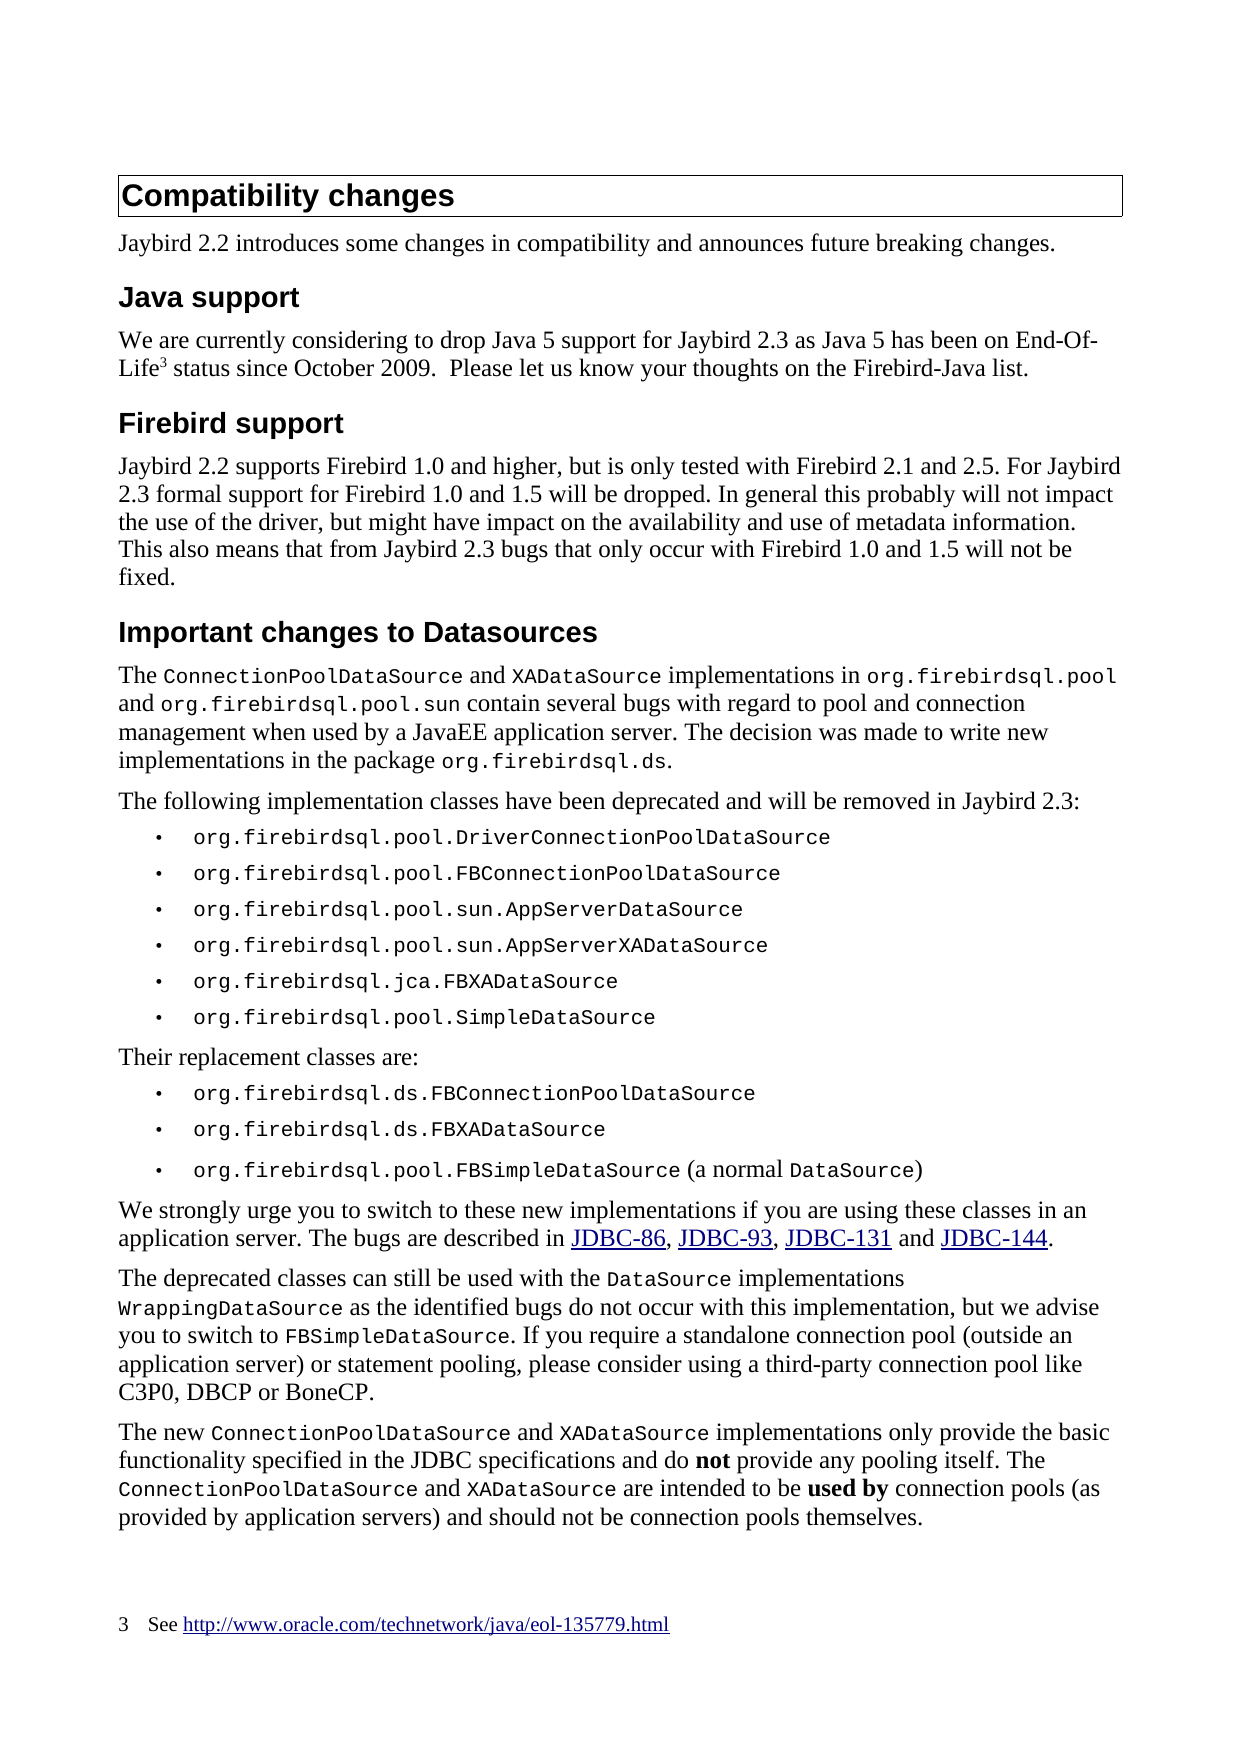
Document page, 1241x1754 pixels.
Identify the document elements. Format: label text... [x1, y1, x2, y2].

subtitle Compatibility changes [119, 176, 1122, 216]
list org.firebirdsql.pool.SimpleDataSource [156, 1007, 1122, 1031]
list org.firebirdsql.ds.FBXADataSource [156, 1119, 1122, 1143]
list org.firebirdsql.pool.sun.AppServerXADataSource [156, 935, 1122, 959]
list org.firebirdsql.pool.FBSimpleDataSource (a normal DataSource) [156, 1156, 1122, 1184]
text The ConnectionPoolDataSource and XADataSource implementations in org.firebirdsql.pool and org.firebirdsql.pool.sun contain several bugs with regard to pool and connection management when used by a JavaEE application server. The decision was made to write new implementations in the package org.firebirdsql.ds. [118, 661, 1122, 774]
list org.firebirdsql.jca.FBXADataSource [156, 971, 1122, 995]
text See http://www.oracle.com/technetwork/java/eol-135779.html [118, 1613, 1122, 1636]
text We strongly urge you to switch to these new implementations if you are using these classes in an application server. The bugs are described in JDBC-86, JDBC-93, JDBC-131 and JDBC-144. [118, 1197, 1122, 1252]
list org.firebirdsql.ds.FBConnectionPoolDataSource [156, 1083, 1122, 1107]
list org.firebirdsql.pool.sun.AppServerDataSource [156, 899, 1122, 923]
list org.firebirdsql.pool.DriverConnectionPoolDataSource [156, 827, 1122, 851]
text Jaybird 2.2 introduces some changes in compatibility and announces future breaking changes. [118, 229, 1122, 256]
subtitle Java support [118, 281, 1122, 314]
text Jaybird 2.2 supports Firebird 1.0 and higher, but is only tested with Firebird 2.1 and 2.5. For Jaybird 2.3 formal support for Firebird 1.0 and 1.5 will be dropped. In general this probably will not impact the use of the driver, but might have impact on the availability and use of metadata information. This also means that from Jaybird 2.3 bugs that only occur with Firebird 1.0 and 1.5 will not be fixed. [118, 452, 1122, 591]
list org.firebirdsql.pool.FBConnectionPoolDataSource [156, 863, 1122, 887]
text We are currently considering to drop Java 5 support for Jaybird 2.3 as Java 5 has been on End-Of-Life status since October 2009. Please let us know your thoughts on the Firebird-Java list. [118, 327, 1122, 382]
subtitle Important changes to Datasources [118, 616, 1122, 648]
subtitle Firebird support [118, 407, 1122, 440]
text The following implementation classes have been deprecated and will be removed in Jaybird 2.3: [118, 787, 1122, 814]
text The new ConnectionPoolDataSource and XADataSource implementations only provide the basic functionality specified in the JDBC specifications and do not provide any pooling itself. The ConnectionPoolDataSource and XADataSource are intended to be used by connection pools (as provided by application servers) and should not be connection pools themselves. [118, 1418, 1122, 1531]
text The deprecated classes can still be used with the DataSource implementations WrappingDataSource as the identified bugs do not occur with this implementation, but we advise you to switch to FBSimpleDataSource. If you require a standalone connection pool (outside an application server) or statement pooling, please consider using a third-party connection pool like C3P0, DBCP or BoneCP. [118, 1264, 1122, 1406]
text Their replacement classes are: [118, 1043, 1122, 1071]
